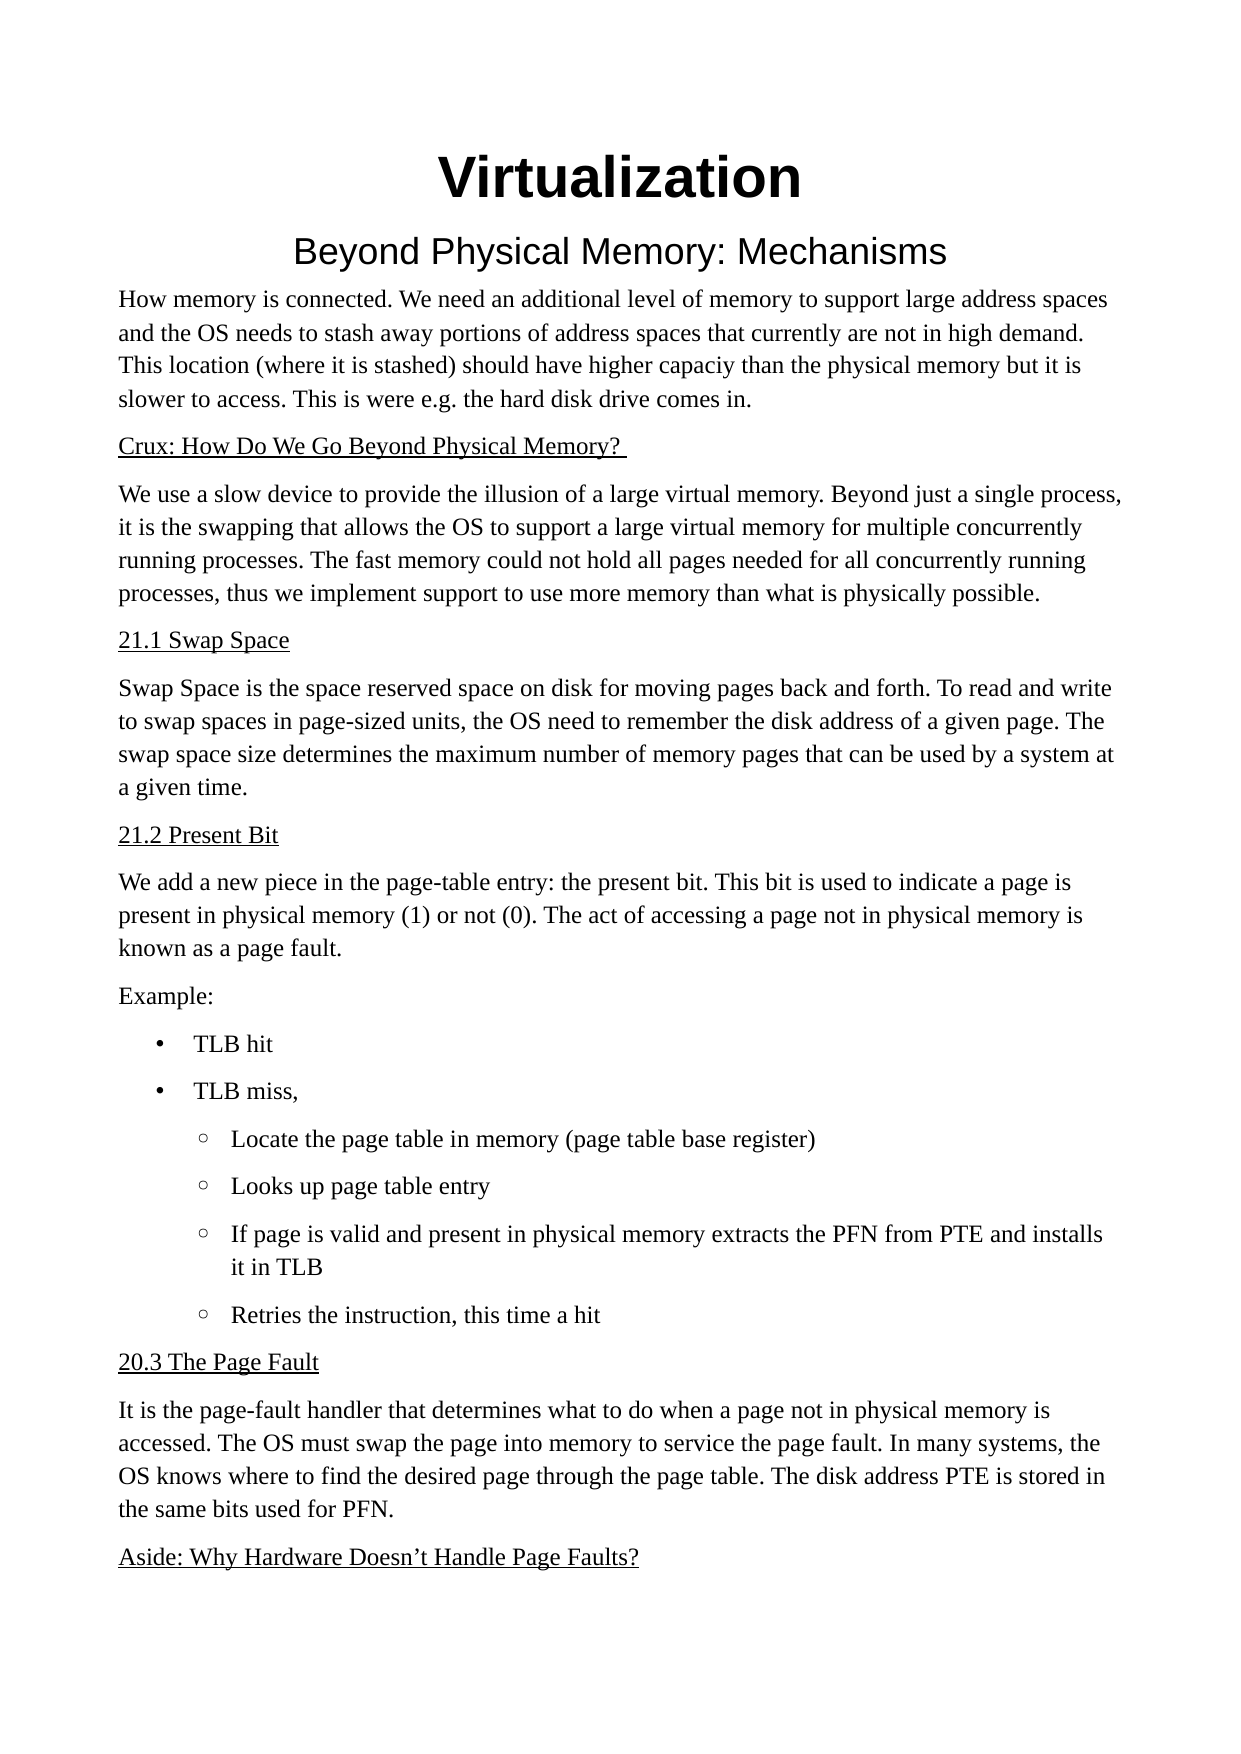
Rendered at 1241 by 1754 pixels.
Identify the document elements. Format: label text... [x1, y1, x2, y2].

text How memory is connected. We need an additional level of memory to support large address spaces and the OS needs to stash away portions of address spaces that currently are not in high demand. This location (where it is stashed) should have higher capaciy than the physical memory but it is slower to access. This is were e.g. the hard disk drive comes in. [118, 284, 1122, 412]
text Swap Space is the space reserved space on disk for moving pages back and forth. To read and write to swap spaces in page-sized units, the OS need to remember the disk address of a given page. The swap space size determines the maximum number of memory pages that can be used by a system at a given time. [118, 673, 1122, 801]
text Aside: Why Hardware Doesn’t Handle Page Faults? [118, 1542, 1122, 1570]
text 20.3 The Page Fault [118, 1347, 1122, 1376]
list Retries the instruction, this time a hit [193, 1300, 1122, 1328]
text We use a slow device to provide the illusion of a large virtual memory. Beyond just a single process, it is the swapping that allows the OS to support a large virtual memory for multiple concurrently running processes. The fast memory could not hold all pages needed for all concurrently running processes, thus we implement support to use more memory than what is physically possible. [118, 479, 1122, 607]
text It is the page-fault handler that determines what to do when a page not in physical memory is accessed. The OS must swap the page into memory to service the page fault. In many systems, the OS knows where to find the desired page through the page table. The disk address PTE is stored in the same bits used for PFN. [118, 1395, 1122, 1523]
text 21.2 Present Bit [118, 820, 1122, 848]
list If page is valid and present in physical memory extracts the PFN from PTE and installs it in TLB [193, 1219, 1122, 1281]
text 21.1 Swap Space [118, 626, 1122, 654]
list TLB miss, [156, 1076, 1122, 1105]
list TLB hit [156, 1029, 1122, 1057]
text We add a new piece in the page-table entry: the present bit. This bit is used to indicate a page is present in physical memory (1) or not (0). The act of accessing a page not in physical memory is known as a page fault. [118, 867, 1122, 962]
title Virtualization [118, 143, 1122, 210]
text Crux: How Do We Go Beyond Physical Memory? [118, 431, 1122, 460]
subtitle Beyond Physical Memory: Mechanisms [118, 229, 1122, 272]
list Looks up page table entry [193, 1171, 1122, 1200]
text Example: [118, 981, 1122, 1010]
list Locate the page table in memory (page table base register) [193, 1124, 1122, 1153]
